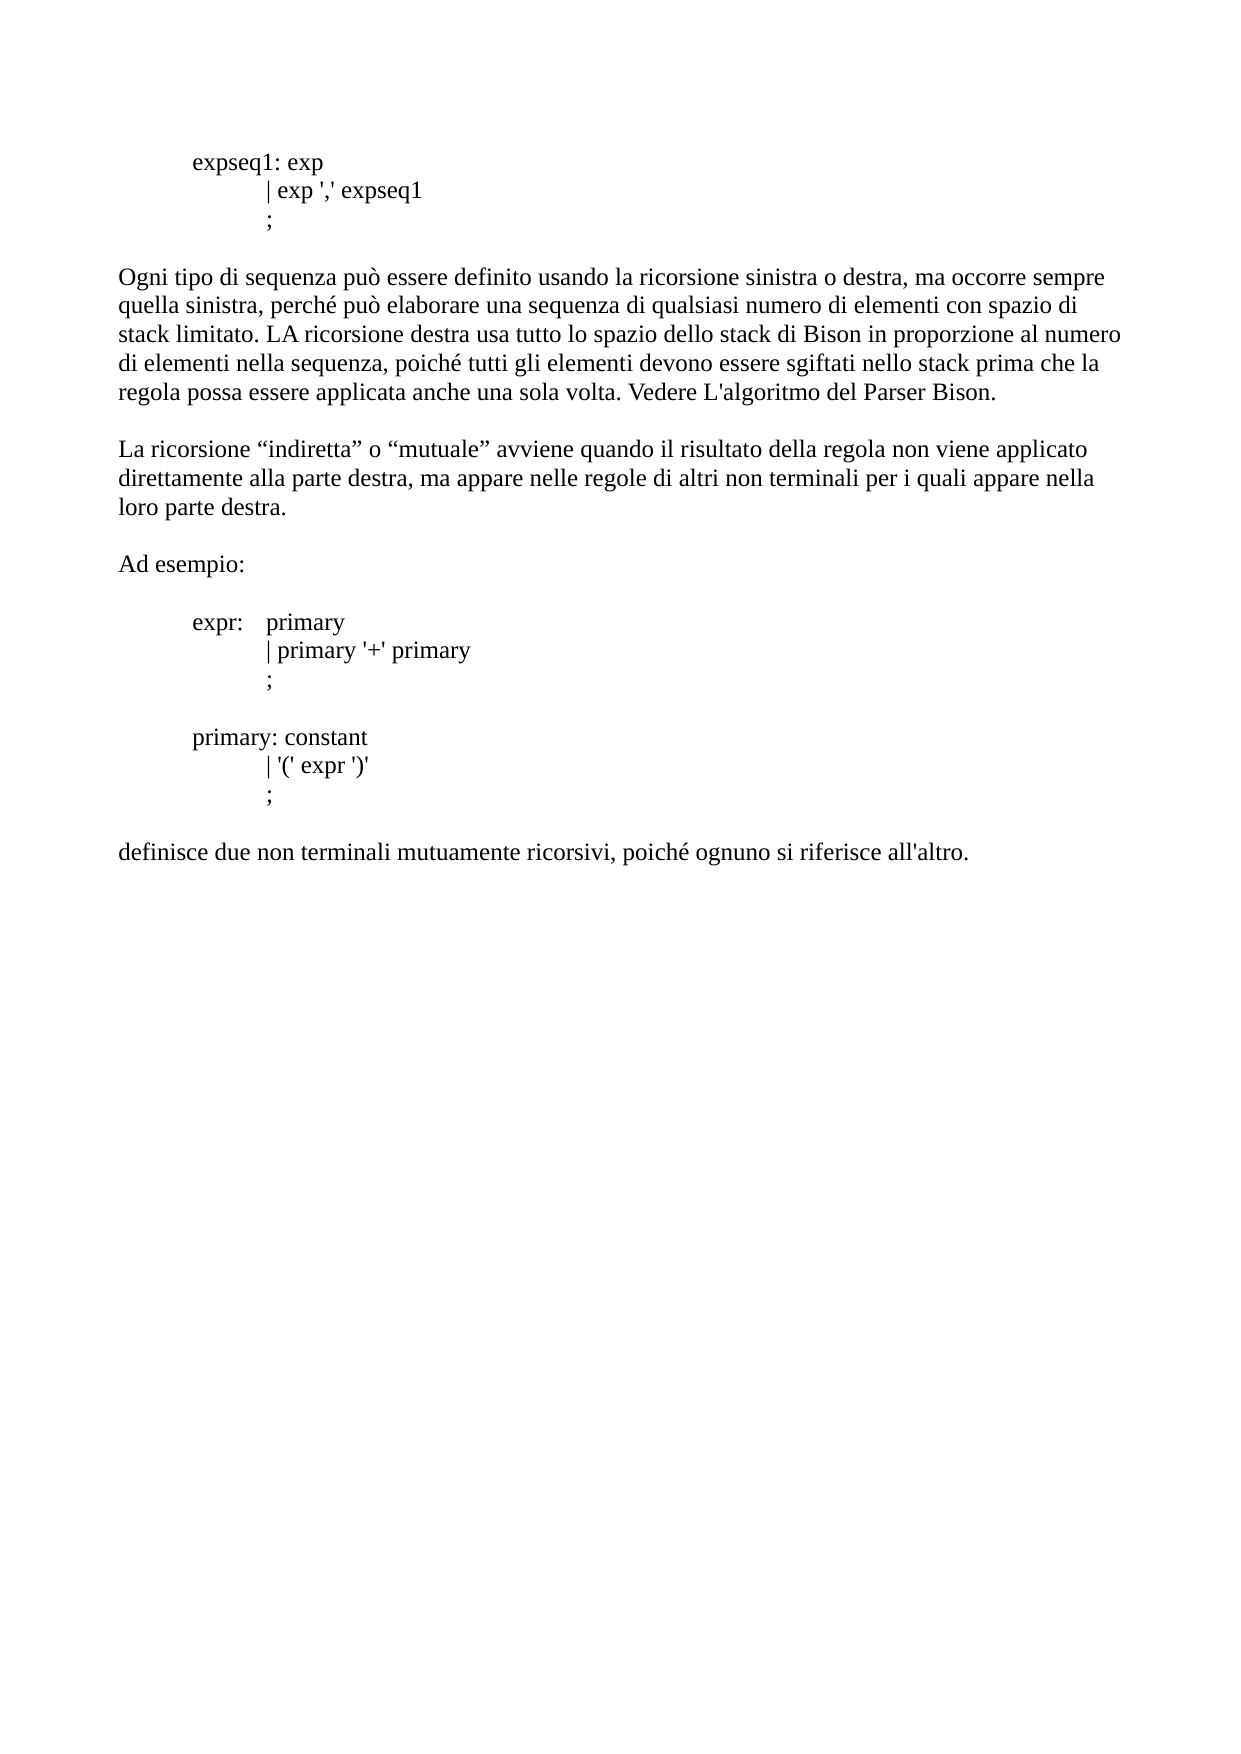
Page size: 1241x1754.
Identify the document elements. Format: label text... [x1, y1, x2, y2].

text expseq1: exp [118, 147, 1122, 176]
text expr: primary [118, 607, 1122, 636]
text Ad esempio: [118, 549, 1122, 578]
text primary: constant [118, 722, 1122, 751]
text La ricorsione “indiretta” o “mutuale” avviene quando il risultato della regola non viene applicato direttamente alla parte destra, ma appare nelle regole di altri non terminali per i quali appare nella loro parte destra. [118, 434, 1122, 521]
text ; [118, 664, 1122, 693]
text ; [118, 779, 1122, 808]
text ; [118, 204, 1122, 233]
text | exp ',' expseq1 [118, 176, 1122, 204]
text Ogni tipo di sequenza può essere definito usando la ricorsione sinistra o destra, ma occorre sempre quella sinistra, perché può elaborare una sequenza di qualsiasi numero di elementi con spazio di stack limitato. LA ricorsione destra usa tutto lo spazio dello stack di Bison in proporzione al numero di elementi nella sequenza, poiché tutti gli elementi devono essere sgiftati nello stack prima che la regola possa essere applicata anche una sola volta. Vedere L'algoritmo del Parser Bison. [118, 262, 1122, 406]
text | primary '+' primary [118, 636, 1122, 664]
text | '(' expr ')' [118, 751, 1122, 779]
text definisce due non terminali mutuamente ricorsivi, poiché ognuno si riferisce all'altro. [118, 837, 1122, 866]
